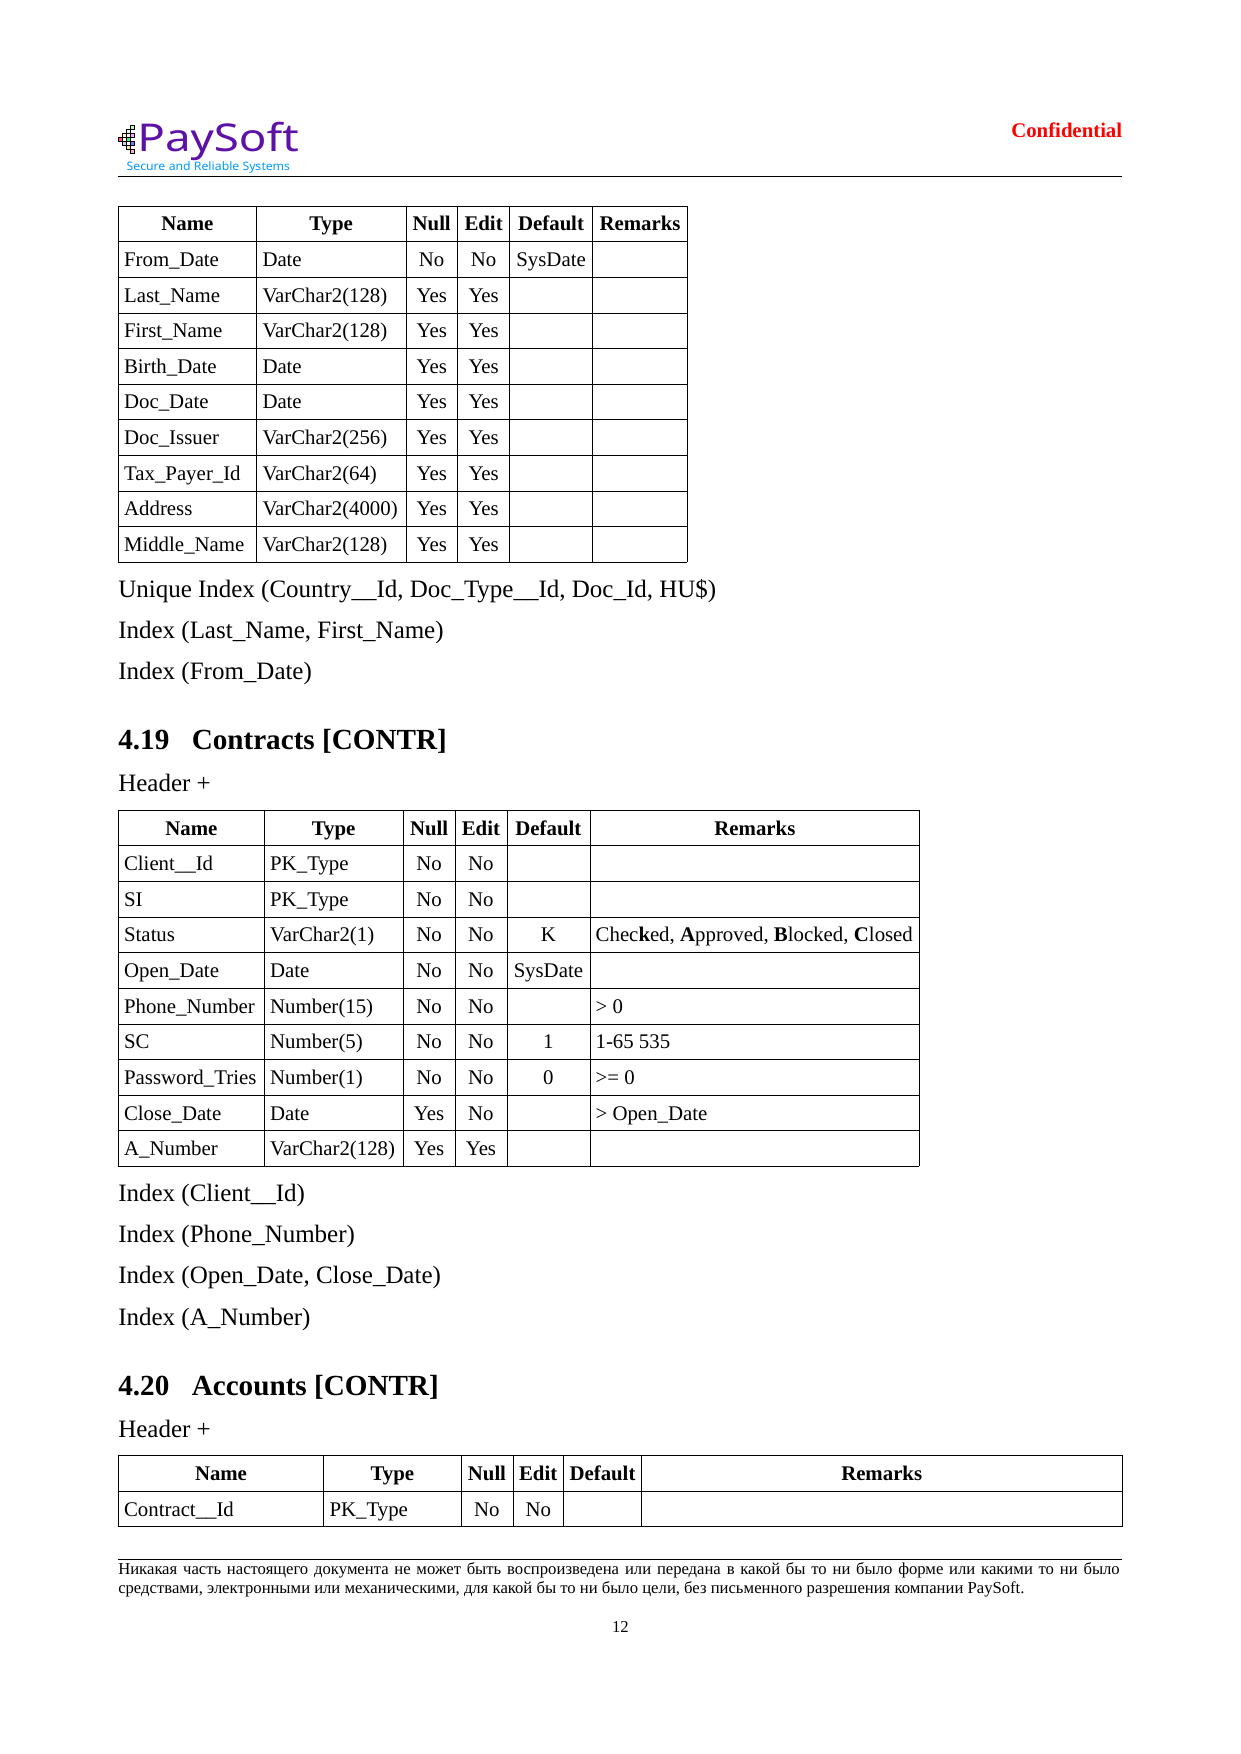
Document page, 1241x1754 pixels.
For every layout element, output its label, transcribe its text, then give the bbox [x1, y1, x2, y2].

table_cell Middle_Name [119, 527, 256, 562]
table_cell [593, 278, 687, 312]
table_cell [508, 1096, 590, 1130]
text Index (Open_Date, Close_Date) [118, 1260, 1122, 1289]
text Index (Phone_Number) [118, 1219, 1122, 1248]
table_header Type [257, 207, 406, 241]
table_cell PK_Type [265, 882, 403, 917]
table_cell Doc_Issuer [119, 420, 256, 455]
table_cell [510, 278, 592, 312]
table_cell Yes [407, 278, 457, 312]
table_cell Number(5) [265, 1025, 403, 1059]
table_cell [593, 492, 687, 526]
table_cell VarChar2(64) [257, 456, 406, 491]
table_cell [510, 385, 592, 419]
table_cell No [407, 242, 457, 277]
table_header Name [119, 1456, 323, 1491]
table_header Default [508, 811, 590, 845]
table_cell Yes [407, 385, 457, 419]
table_cell Number(15) [265, 989, 403, 1023]
table_cell VarChar2(128) [257, 278, 406, 312]
table_cell [510, 492, 592, 526]
table_cell Password_Tries [119, 1060, 264, 1095]
table_cell [508, 1131, 590, 1166]
table_cell [508, 846, 590, 881]
table_header Name [119, 207, 256, 241]
table_cell [593, 456, 687, 491]
table_cell [510, 314, 592, 348]
table_header Name [119, 811, 264, 845]
table_cell No [458, 242, 509, 277]
table_cell Yes [458, 420, 509, 455]
text Index (A_Number) [118, 1302, 1122, 1330]
table_header Default [564, 1456, 641, 1491]
table_cell Phone_Number [119, 989, 264, 1023]
table_cell [564, 1492, 641, 1526]
table_cell No [404, 1060, 455, 1095]
table_header Remarks [591, 811, 919, 845]
table_cell No [456, 1025, 507, 1059]
table_header Type [324, 1456, 461, 1491]
table_cell [591, 1131, 919, 1166]
table_cell Date [257, 385, 406, 419]
table_cell Yes [407, 349, 457, 384]
table_cell Yes [458, 456, 509, 491]
table_cell [508, 882, 590, 917]
table_cell VarChar2(256) [257, 420, 406, 455]
table_cell [593, 314, 687, 348]
table_cell No [462, 1492, 513, 1526]
text Unique Index (Country__Id, Doc_Type__Id, Doc_Id, HU$) [118, 574, 1122, 602]
text Header + [118, 768, 1122, 797]
table_cell Last_Name [119, 278, 256, 312]
table_cell Checked, Approved, Blocked, Closed [591, 918, 919, 952]
table_cell Yes [407, 314, 457, 348]
table_header Edit [458, 207, 509, 241]
table_cell 1 [508, 1025, 590, 1059]
table_cell No [456, 1060, 507, 1095]
table_cell SI [119, 882, 264, 917]
table_cell Open_Date [119, 953, 264, 988]
table_cell Yes [456, 1131, 507, 1166]
table_cell VarChar2(128) [265, 1131, 403, 1166]
table_cell No [456, 882, 507, 917]
table_cell From_Date [119, 242, 256, 277]
table_cell > Open_Date [591, 1096, 919, 1130]
table_cell > 0 [591, 989, 919, 1023]
table_header Edit [514, 1456, 563, 1491]
table_cell [593, 349, 687, 384]
table_cell Status [119, 918, 264, 952]
table_cell >= 0 [591, 1060, 919, 1095]
table_cell No [456, 846, 507, 881]
table_cell Close_Date [119, 1096, 264, 1130]
table_cell VarChar2(128) [257, 314, 406, 348]
table_cell [591, 882, 919, 917]
text Index (Last_Name, First_Name) [118, 615, 1122, 644]
table_cell Date [257, 349, 406, 384]
table_cell No [456, 989, 507, 1023]
table_cell Date [257, 242, 406, 277]
table_cell Yes [458, 527, 509, 562]
table_cell Yes [458, 492, 509, 526]
table_header Null [462, 1456, 513, 1491]
table_cell [510, 527, 592, 562]
table_cell Yes [404, 1131, 455, 1166]
table_cell [593, 385, 687, 419]
table_cell PK_Type [265, 846, 403, 881]
table_cell Yes [407, 527, 457, 562]
table_cell Yes [407, 456, 457, 491]
table_cell [510, 349, 592, 384]
table_cell Contract__Id [119, 1492, 323, 1526]
table_cell VarChar2(128) [257, 527, 406, 562]
table_cell [642, 1492, 1122, 1526]
table_cell VarChar2(4000) [257, 492, 406, 526]
subtitle Accounts [CONTR] [118, 1368, 1122, 1401]
table_cell No [404, 882, 455, 917]
table_cell Client__Id [119, 846, 264, 881]
table_cell [593, 527, 687, 562]
table_cell 0 [508, 1060, 590, 1095]
table_header Edit [456, 811, 507, 845]
table_cell [510, 420, 592, 455]
table_cell Date [265, 1096, 403, 1130]
table_cell [508, 989, 590, 1023]
table_cell Yes [407, 492, 457, 526]
table_cell [591, 953, 919, 988]
table_cell Number(1) [265, 1060, 403, 1095]
table_cell [593, 242, 687, 277]
table_cell First_Name [119, 314, 256, 348]
table_cell Date [265, 953, 403, 988]
text Index (Client__Id) [118, 1178, 1122, 1207]
table_cell No [456, 1096, 507, 1130]
table_cell No [404, 1025, 455, 1059]
table_cell K [508, 918, 590, 952]
table_cell No [404, 918, 455, 952]
table_cell Birth_Date [119, 349, 256, 384]
table_cell No [404, 846, 455, 881]
table_cell PK_Type [324, 1492, 461, 1526]
table_cell Yes [458, 314, 509, 348]
table_cell SC [119, 1025, 264, 1059]
table_cell No [456, 953, 507, 988]
table_cell 1-65 535 [591, 1025, 919, 1059]
table_cell [593, 420, 687, 455]
subtitle Contracts [CONTR] [118, 722, 1122, 756]
table_cell Yes [458, 278, 509, 312]
table_header Default [510, 207, 592, 241]
table_header Type [265, 811, 403, 845]
table_header Remarks [593, 207, 687, 241]
table_cell VarChar2(1) [265, 918, 403, 952]
table_cell A_Number [119, 1131, 264, 1166]
table_header Null [407, 207, 457, 241]
table_cell Yes [404, 1096, 455, 1130]
table_cell SysDate [508, 953, 590, 988]
text Index (From_Date) [118, 656, 1122, 685]
table_cell No [456, 918, 507, 952]
table_cell No [404, 953, 455, 988]
table_cell Address [119, 492, 256, 526]
table_cell Yes [458, 385, 509, 419]
table_cell Yes [458, 349, 509, 384]
table_cell Yes [407, 420, 457, 455]
table_cell No [404, 989, 455, 1023]
text Header + [118, 1414, 1122, 1443]
table_cell Doc_Date [119, 385, 256, 419]
table_header Remarks [642, 1456, 1122, 1491]
table_header Null [404, 811, 455, 845]
table_cell Tax_Payer_Id [119, 456, 256, 491]
table_cell No [514, 1492, 563, 1526]
table_cell [591, 846, 919, 881]
table_cell SysDate [510, 242, 592, 277]
table_cell [510, 456, 592, 491]
